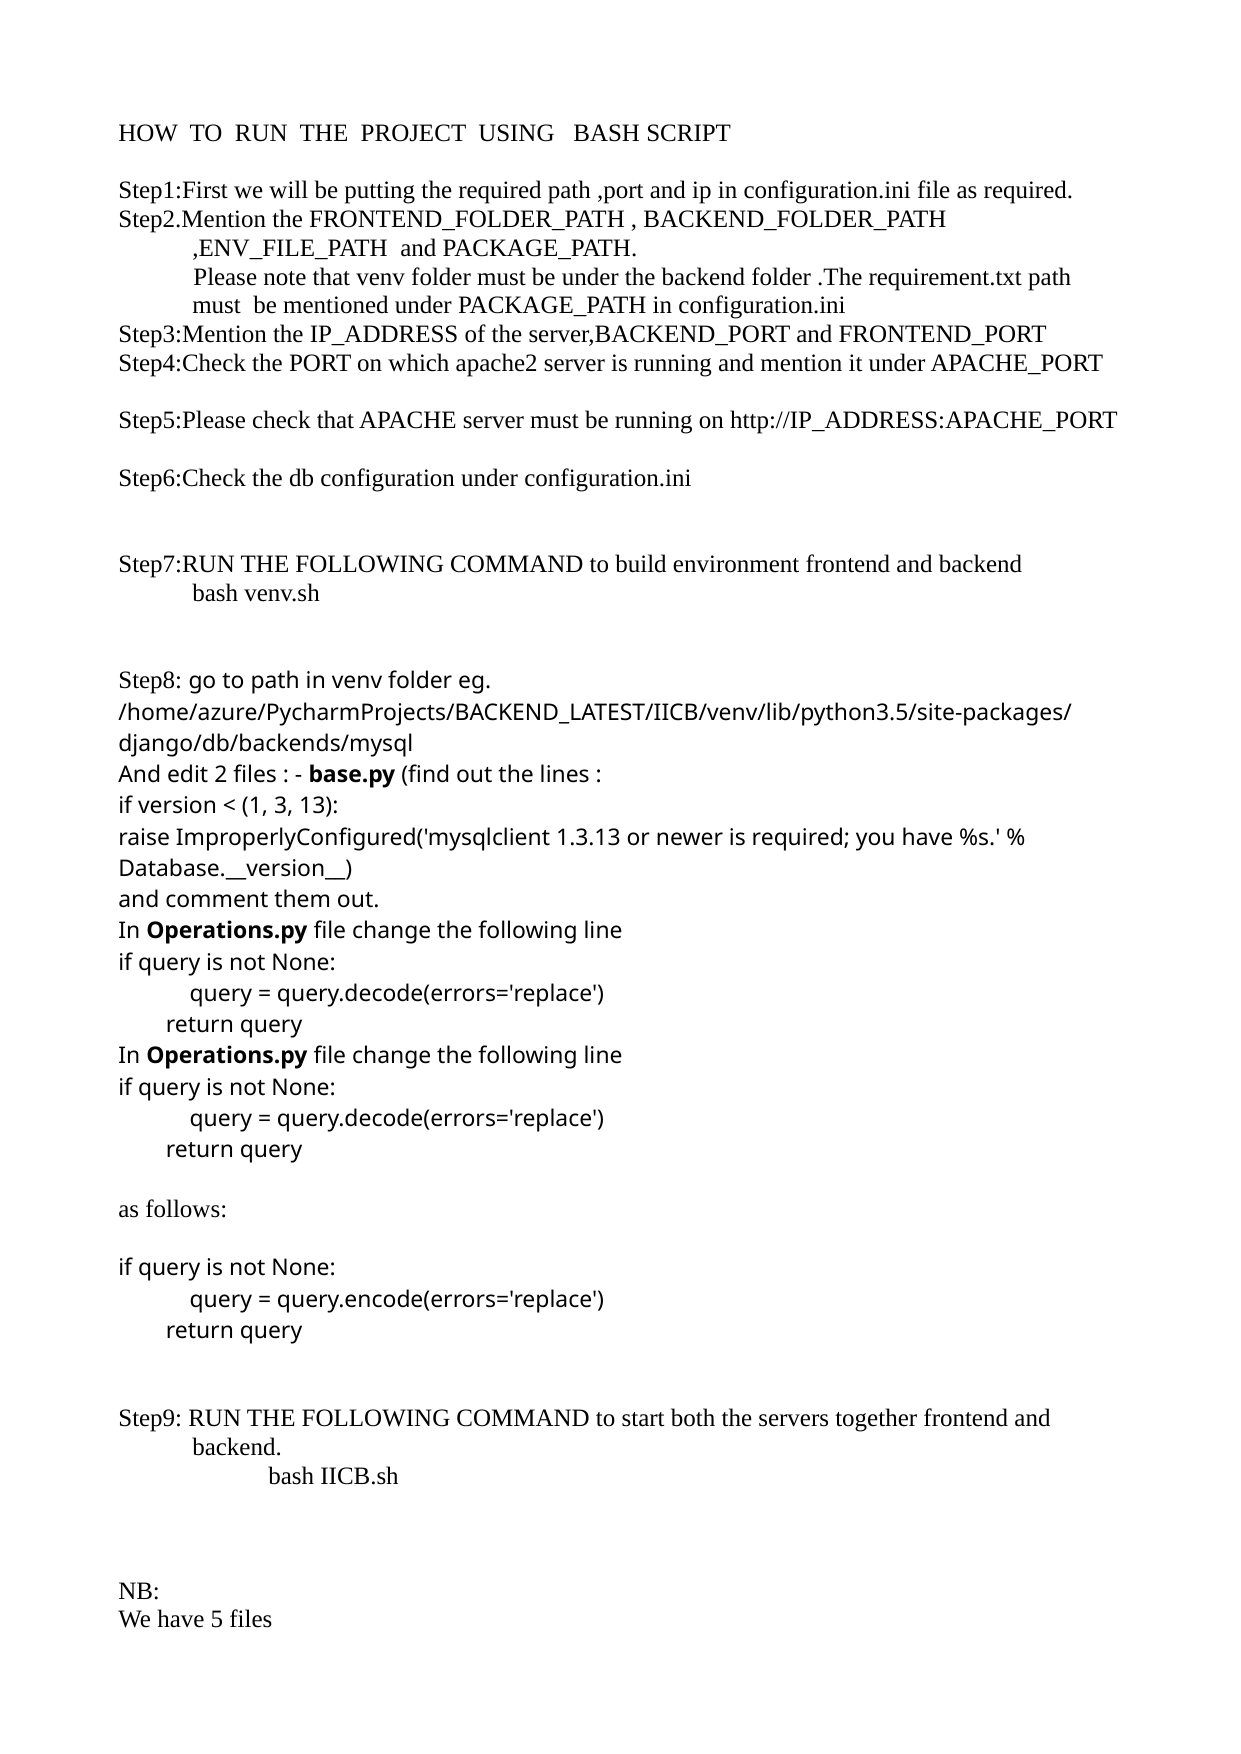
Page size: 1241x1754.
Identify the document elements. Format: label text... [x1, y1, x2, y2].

text if query is not None: [118, 946, 1122, 977]
text return query [118, 1008, 1122, 1039]
text And edit 2 files : - base.py (find out the lines : [118, 758, 1122, 789]
text In Operations.py file change the following line [118, 1039, 1122, 1071]
text raise ImproperlyConfigured('mysqlclient 1.3.13 or newer is required; you have %s.' % Database.__version__) [118, 821, 1122, 883]
text We have 5 files [118, 1604, 1122, 1633]
text return query [118, 1314, 1122, 1345]
text and comment them out. [118, 883, 1122, 914]
text bash IICB.sh [118, 1461, 1122, 1489]
text Step9: RUN THE FOLLOWING COMMAND to start both the servers together frontend and backend. [118, 1403, 1122, 1461]
text if query is not None: [118, 1071, 1122, 1102]
text Step2.Mention the FRONTEND_FOLDER_PATH , BACKEND_FOLDER_PATH ,ENV_FILE_PATH and PACKAGE_PATH. [118, 204, 1122, 262]
text bash venv.sh [118, 578, 1122, 607]
text return query [118, 1133, 1122, 1164]
text Step7:RUN THE FOLLOWING COMMAND to build environment frontend and backend [118, 549, 1122, 578]
text Please note that venv folder must be under the backend folder .The requirement.txt path must be mentioned under PACKAGE_PATH in configuration.ini [118, 262, 1122, 319]
text In Operations.py file change the following line [118, 914, 1122, 946]
text query = query.decode(errors='replace') [118, 977, 1122, 1008]
text as follows: [118, 1194, 1122, 1223]
text Step3:Mention the IP_ADDRESS of the server,BACKEND_PORT and FRONTEND_PORT [118, 319, 1122, 348]
text Step4:Check the PORT on which apache2 server is running and mention it under APACHE_PORT [118, 348, 1122, 377]
text if query is not None: [118, 1251, 1122, 1283]
text query = query.decode(errors='replace') [118, 1102, 1122, 1133]
text Step5:Please check that APACHE server must be running on http://IP_ADDRESS:APACHE_PORT [118, 406, 1122, 434]
text /home/azure/PycharmProjects/BACKEND_LATEST/IICB/venv/lib/python3.5/site-packages/django/db/backends/mysql [118, 696, 1122, 758]
text Step6:Check the db configuration under configuration.ini [118, 463, 1122, 492]
text HOW TO RUN THE PROJECT USING BASH SCRIPT [118, 118, 1122, 147]
text Step1:First we will be putting the required path ,port and ip in configuration.ini file as required. [118, 176, 1122, 204]
text Step8: go to path in venv folder eg. [118, 664, 1122, 696]
text query = query.encode(errors='replace') [118, 1283, 1122, 1314]
text if version < (1, 3, 13): [118, 789, 1122, 821]
text NB: [118, 1576, 1122, 1604]
